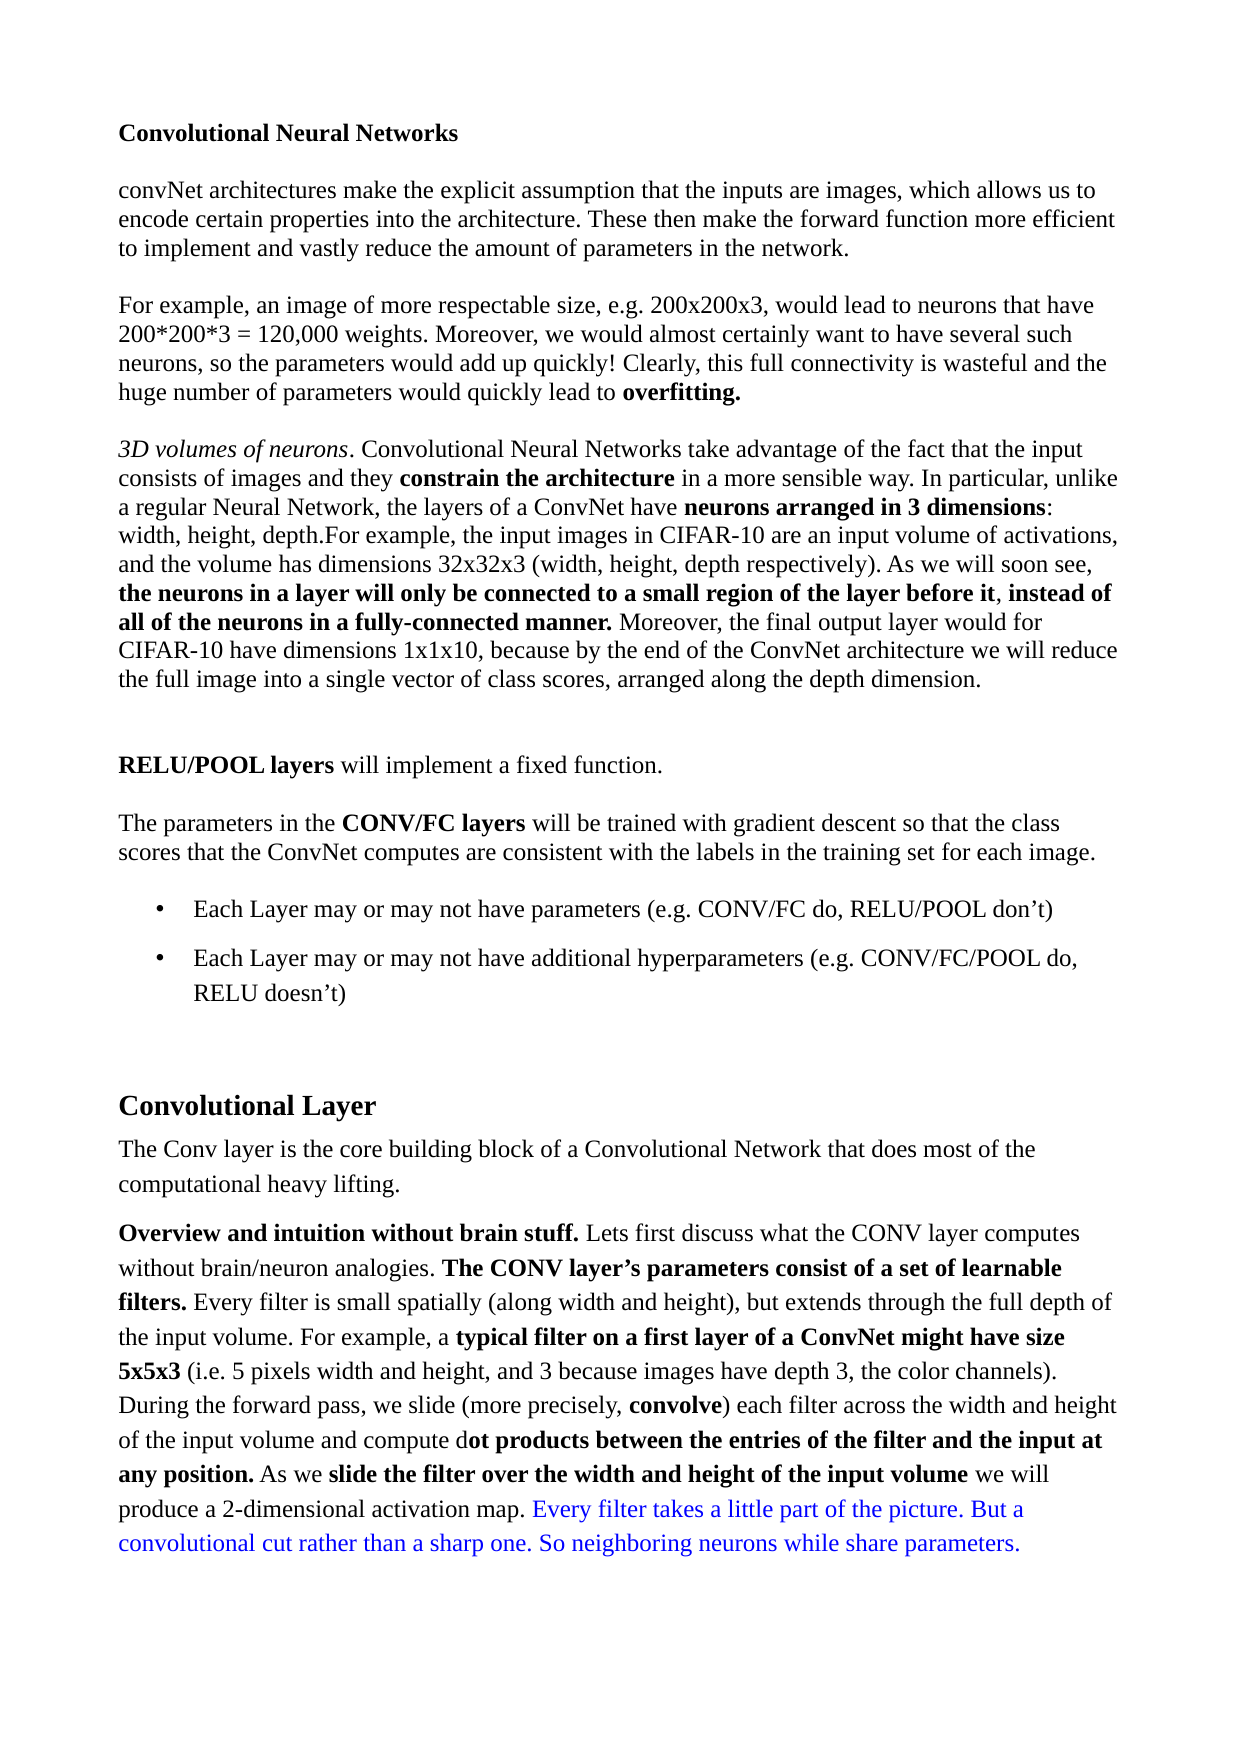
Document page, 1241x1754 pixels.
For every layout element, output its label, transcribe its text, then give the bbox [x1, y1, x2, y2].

subtitle Convolutional Layer [118, 1088, 1122, 1122]
text Convolutional Neural Networks [118, 118, 1122, 147]
text The Conv layer is the core building block of a Convolutional Network that does most of the computational heavy lifting. [118, 1134, 1122, 1198]
text Overview and intuition without brain stuff. Lets first discuss what the CONV layer computes without brain/neuron analogies. The CONV layer’s parameters consist of a set of learnable filters. Every filter is small spatially (along width and height), but extends through the full depth of the input volume. For example, a typical filter on a first layer of a ConvNet might have size 5x5x3 (i.e. 5 pixels width and height, and 3 because images have depth 3, the color channels). During the forward pass, we slide (more precisely, convolve) each filter across the width and height of the input volume and compute dot products between the entries of the filter and the input at any position. As we slide the filter over the width and height of the input volume we will produce a 2-dimensional activation map. Every filter takes a little part of the picture. But a convolutional cut rather than a sharp one. So neighboring neurons while share parameters. [118, 1218, 1122, 1557]
text convNet architectures make the explicit assumption that the inputs are images, which allows us to encode certain properties into the architecture. These then make the forward function more efficient to implement and vastly reduce the amount of parameters in the network. [118, 176, 1122, 262]
text 3D volumes of neurons. Convolutional Neural Networks take advantage of the fact that the input consists of images and they constrain the architecture in a more sensible way. In particular, unlike a regular Neural Network, the layers of a ConvNet have neurons arranged in 3 dimensions: width, height, depth.For example, the input images in CIFAR-10 are an input volume of activations, and the volume has dimensions 32x32x3 (width, height, depth respectively). As we will soon see, the neurons in a layer will only be connected to a small region of the layer before it, instead of all of the neurons in a fully-connected manner. Moreover, the final output layer would for CIFAR-10 have dimensions 1x1x10, because by the end of the ConvNet architecture we will reduce the full image into a single vector of class scores, arranged along the depth dimension. [118, 434, 1122, 693]
list Each Layer may or may not have parameters (e.g. CONV/FC do, RELU/POOL don’t) [156, 894, 1122, 923]
list Each Layer may or may not have additional hyperparameters (e.g. CONV/FC/POOL do, RELU doesn’t) [156, 943, 1122, 1007]
text RELU/POOL layers will implement a fixed function. [118, 751, 1122, 779]
text The parameters in the CONV/FC layers will be trained with gradient descent so that the class scores that the ConvNet computes are consistent with the labels in the training set for each image. [118, 808, 1122, 866]
text For example, an image of more respectable size, e.g. 200x200x3, would lead to neurons that have 200*200*3 = 120,000 weights. Moreover, we would almost certainly want to have several such neurons, so the parameters would add up quickly! Clearly, this full connectivity is wasteful and the huge number of parameters would quickly lead to overfitting. [118, 291, 1122, 406]
